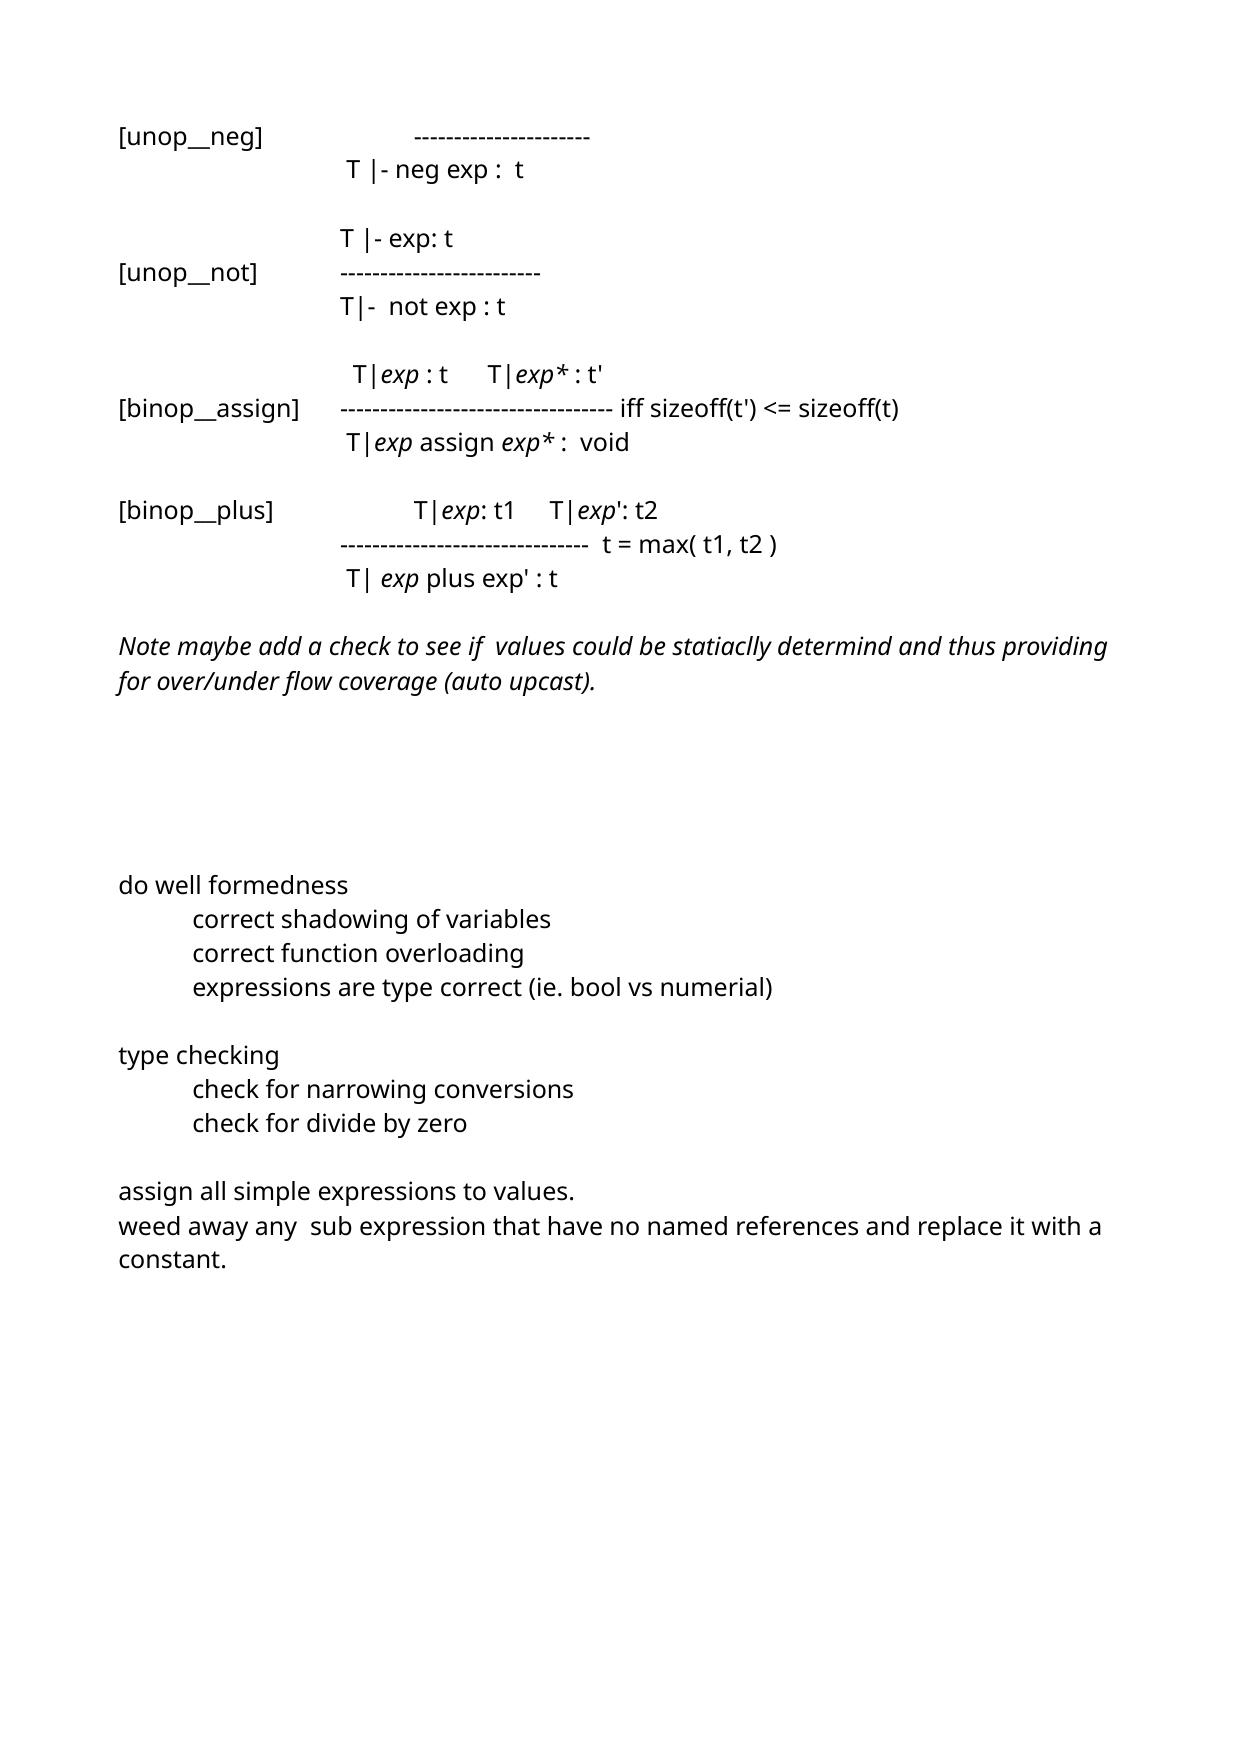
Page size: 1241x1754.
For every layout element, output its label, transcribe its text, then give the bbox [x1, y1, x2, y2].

text [unop__neg] ---------------------- [118, 118, 1122, 152]
text [binop__assign] ---------------------------------- iff sizeoff(t') <= sizeoff(t) [118, 391, 1122, 425]
text check for narrowing conversions [118, 1072, 1122, 1106]
text T| exp plus exp' : t [118, 561, 1122, 595]
text [binop__plus] T|exp: t1 T|exp': t2 [118, 493, 1122, 527]
text ------------------------------- t = max( t1, t2 ) [118, 527, 1122, 561]
text correct function overloading [118, 936, 1122, 970]
text check for divide by zero [118, 1106, 1122, 1140]
text T |- exp: t [118, 220, 1122, 254]
text T|exp assign exp* : void [118, 425, 1122, 459]
text [unop__not] ------------------------- [118, 254, 1122, 288]
text T |- neg exp : t [118, 152, 1122, 186]
text assign all simple expressions to values. [118, 1174, 1122, 1208]
text T|- not exp : t [118, 288, 1122, 322]
text weed away any sub expression that have no named references and replace it with a constant. [118, 1208, 1122, 1276]
text expressions are type correct (ie. bool vs numerial) [118, 970, 1122, 1004]
text type checking [118, 1038, 1122, 1072]
text do well formedness [118, 867, 1122, 902]
text T|exp : t T|exp* : t' [118, 357, 1122, 391]
text Note maybe add a check to see if values could be statiaclly determind and thus providing for over/under flow coverage (auto upcast). [118, 629, 1122, 697]
text correct shadowing of variables [118, 902, 1122, 936]
